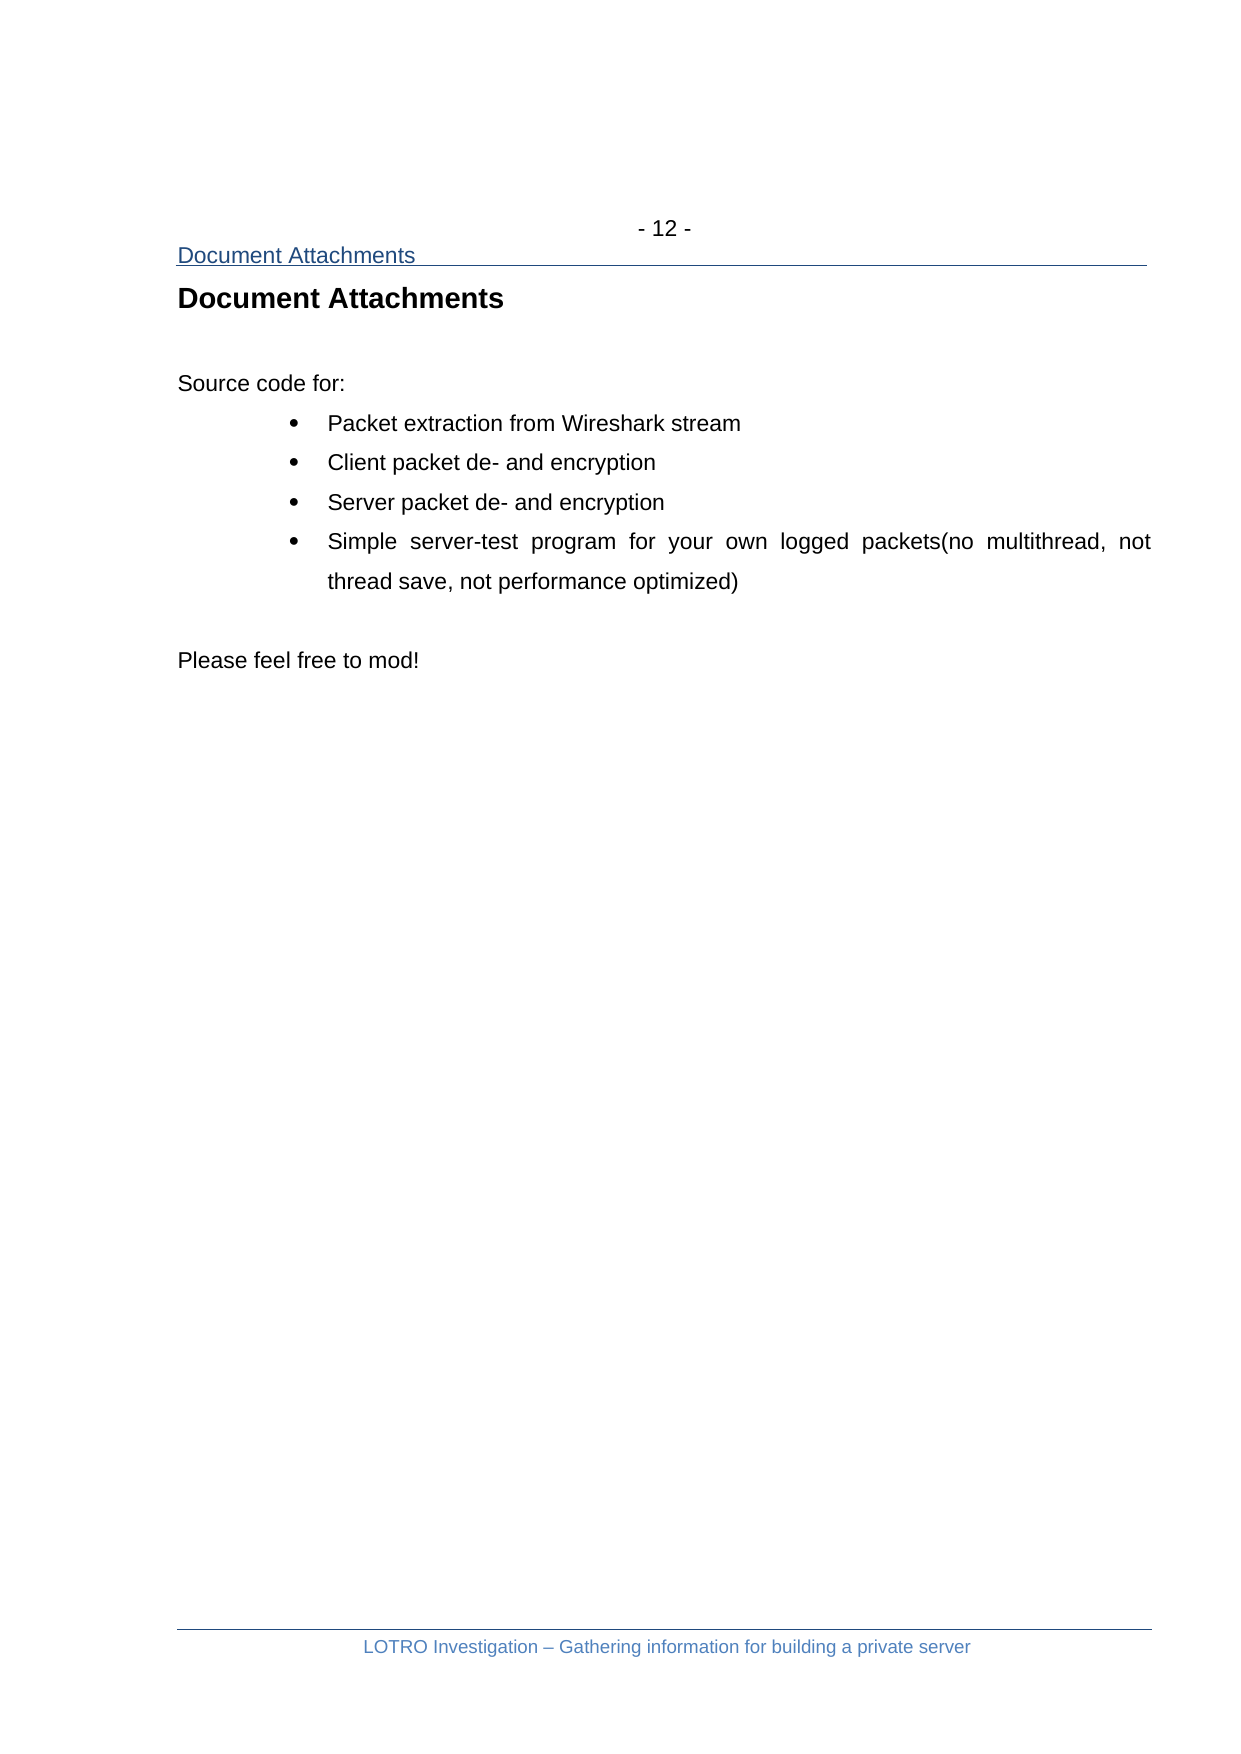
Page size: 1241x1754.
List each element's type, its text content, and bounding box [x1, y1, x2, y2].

list Packet extraction from Wireshark stream [290, 410, 1152, 436]
text Source code for: [177, 370, 1152, 397]
text Please feel free to mod! [177, 647, 1152, 673]
list Simple server-test program for your own logged packets(no multithread, not thread save, not performance optimized) [290, 528, 1152, 594]
text Document Attachments [177, 281, 1152, 314]
list Client packet de- and encryption [290, 449, 1152, 476]
list Server packet de- and encryption [290, 489, 1152, 515]
